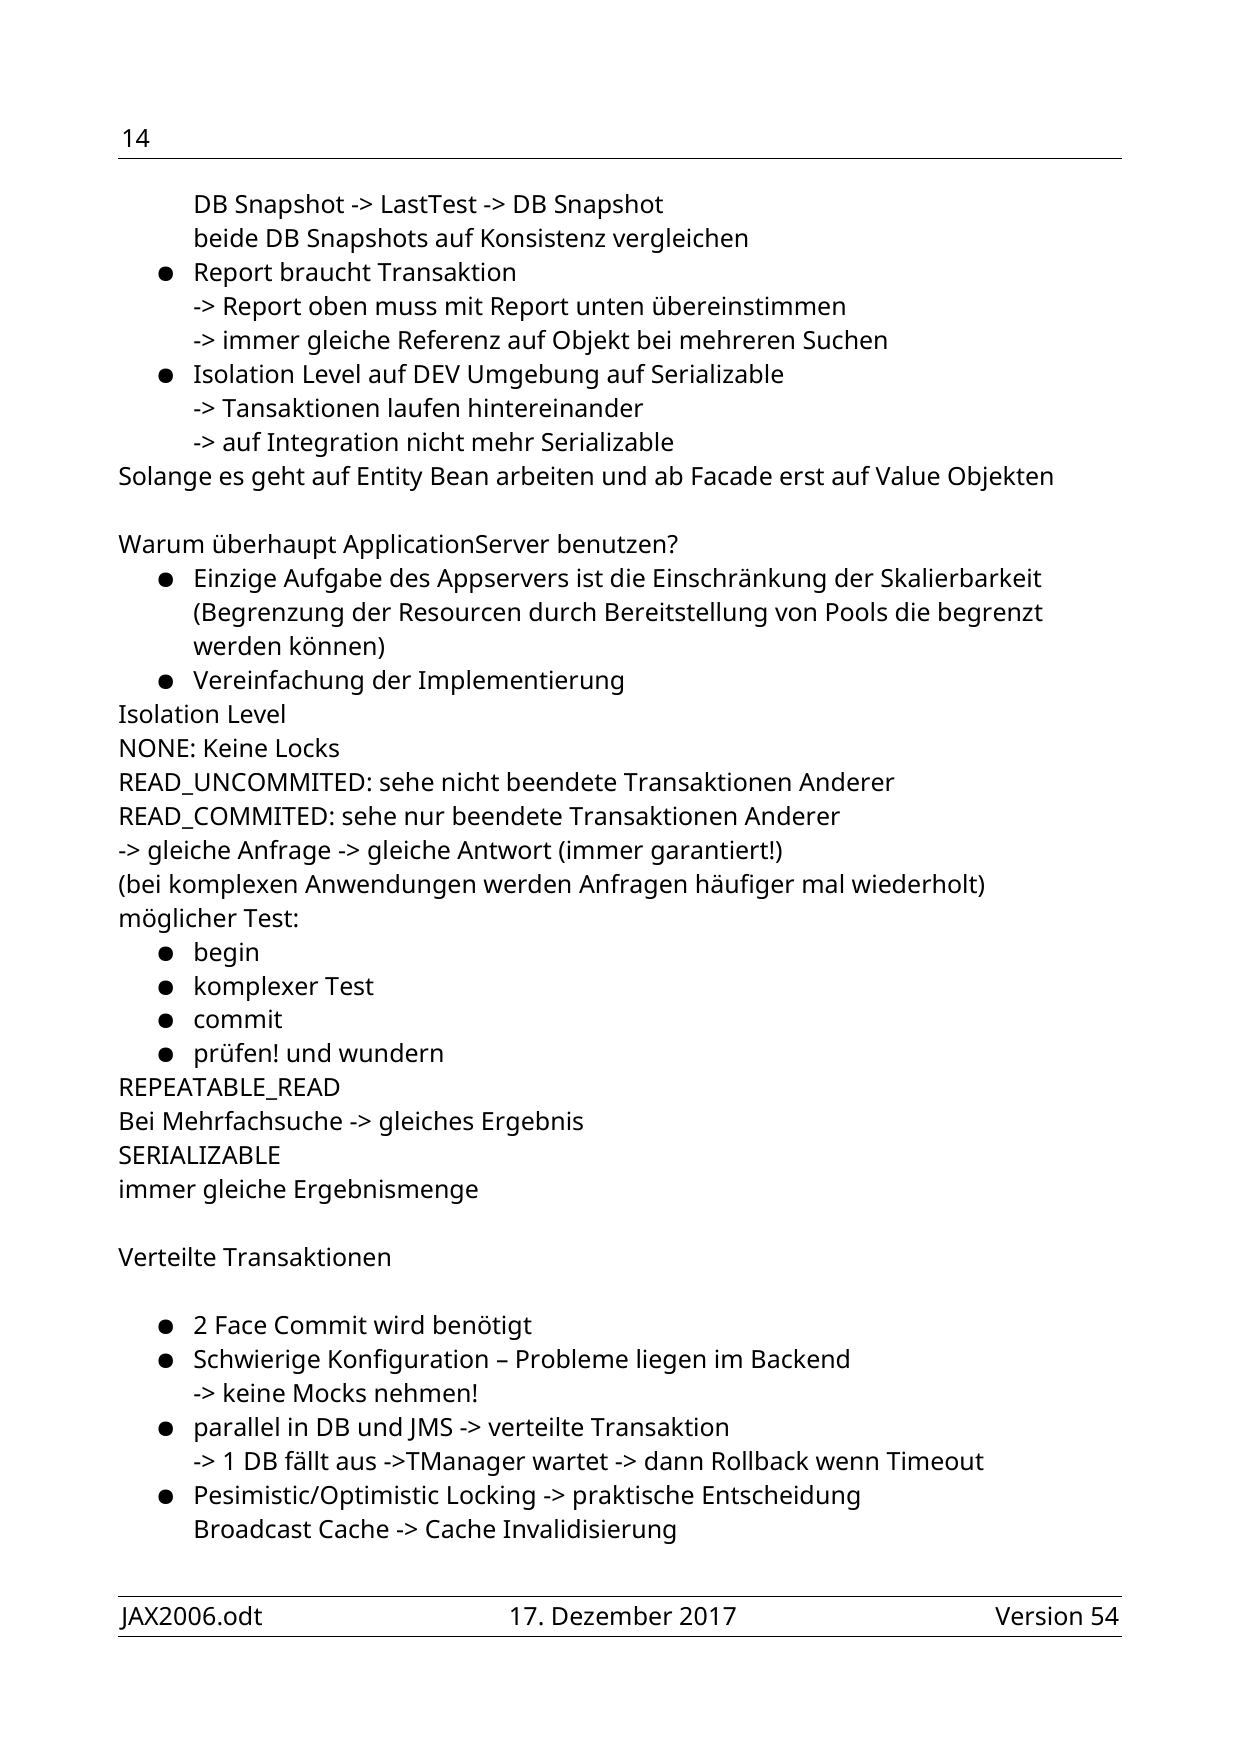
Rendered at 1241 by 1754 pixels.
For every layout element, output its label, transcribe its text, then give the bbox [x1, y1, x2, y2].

text Verteilte Transaktionen [118, 1240, 1122, 1274]
list commit [156, 1002, 1122, 1036]
text immer gleiche Ergebnismenge [118, 1172, 1122, 1206]
text Isolation Level [118, 697, 1122, 731]
list prüfen! und wundern [156, 1036, 1122, 1070]
list Isolation Level auf DEV Umgebung auf Serializable -> Tansaktionen laufen hintereinander -> auf Integration nicht mehr Serializable [156, 357, 1122, 459]
list Schwierige Konfiguration – Probleme liegen im Backend -> keine Mocks nehmen! [156, 1342, 1122, 1410]
text NONE: Keine Locks [118, 731, 1122, 765]
text möglicher Test: [118, 901, 1122, 934]
text Solange es geht auf Entity Bean arbeiten und ab Facade erst auf Value Objekten [118, 459, 1122, 493]
list Vereinfachung der Implementierung [156, 663, 1122, 697]
text (bei komplexen Anwendungen werden Anfragen häufiger mal wiederholt) [118, 867, 1122, 901]
list Report braucht Transaktion -> Report oben muss mit Report unten übereinstimmen -> immer gleiche Referenz auf Objekt bei mehreren Suchen [156, 255, 1122, 357]
list parallel in DB und JMS -> verteilte Transaktion -> 1 DB fällt aus ->TManager wartet -> dann Rollback wenn Timeout [156, 1410, 1122, 1478]
list begin [156, 934, 1122, 968]
list 2 Face Commit wird benötigt [156, 1308, 1122, 1342]
text READ_COMMITED: sehe nur beendete Transaktionen Anderer -> gleiche Anfrage -> gleiche Antwort (immer garantiert!) [118, 799, 1122, 867]
text Warum überhaupt ApplicationServer benutzen? [118, 527, 1122, 561]
text READ_UNCOMMITED: sehe nicht beendete Transaktionen Anderer [118, 765, 1122, 799]
text REPEATABLE_READ Bei Mehrfachsuche -> gleiches Ergebnis [118, 1070, 1122, 1138]
list Einzige Aufgabe des Appservers ist die Einschränkung der Skalierbarkeit (Begrenzung der Resourcen durch Bereitstellung von Pools die begrenzt werden können) [156, 561, 1122, 663]
list Pesimistic/Optimistic Locking -> praktische Entscheidung Broadcast Cache -> Cache Invalidisierung [156, 1478, 1122, 1546]
list DB Snapshot -> LastTest -> DB Snapshot beide DB Snapshots auf Konsistenz vergleichen [156, 187, 1122, 255]
text SERIALIZABLE [118, 1138, 1122, 1172]
list komplexer Test [156, 968, 1122, 1002]
